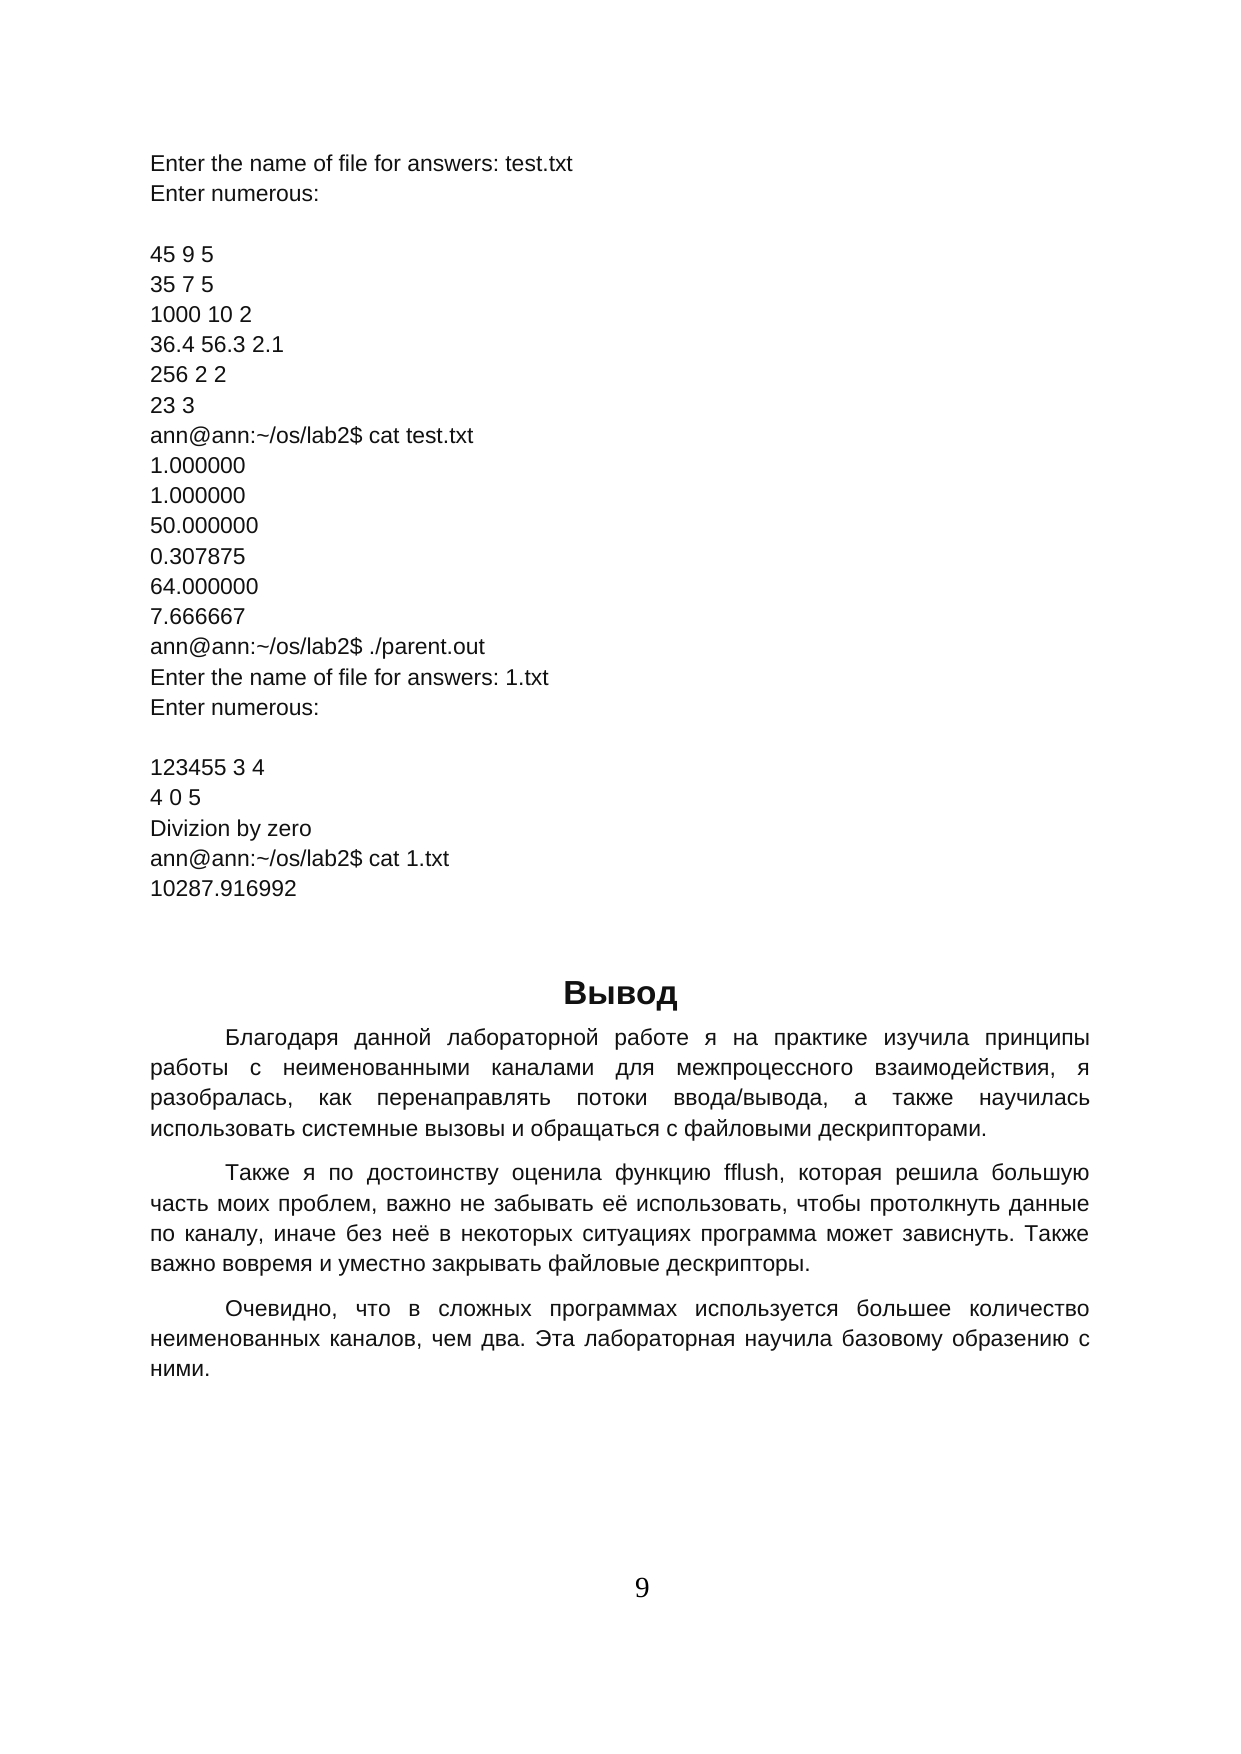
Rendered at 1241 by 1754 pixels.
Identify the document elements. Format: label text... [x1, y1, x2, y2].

text 4 0 5 [150, 784, 1091, 811]
text Enter numerous: [150, 180, 1091, 207]
text 45 9 5 [150, 241, 1091, 267]
text Enter the name of file for answers: 1.txt [150, 663, 1091, 690]
text ann@ann:~/os/lab2$ cat 1.txt [150, 845, 1091, 871]
text 35 7 5 [150, 271, 1091, 297]
text Enter numerous: [150, 694, 1091, 720]
text Divizion by zero [150, 814, 1091, 841]
text 1.000000 [150, 452, 1091, 478]
text 1.000000 [150, 482, 1091, 509]
text Очевидно, что в сложных программах используется большее количество неименованных каналов, чем два. Эта лабораторная научила базовому образению с ними. [150, 1295, 1091, 1381]
text 0.307875 [150, 543, 1091, 569]
text 10287.916992 [150, 875, 1091, 901]
text 7.666667 [150, 603, 1091, 629]
subtitle Вывод [150, 973, 1091, 1011]
text 64.000000 [150, 573, 1091, 599]
text Также я по достоинству оценила функцию fflush, которая решила большую часть моих проблем, важно не забывать её использовать, чтобы протолкнуть данные по каналу, иначе без неё в некоторых ситуациях программа может зависнуть. Также важно вовремя и уместно закрывать файловые дескрипторы. [150, 1159, 1091, 1276]
text ann@ann:~/os/lab2$ ./parent.out [150, 633, 1091, 660]
text 1000 10 2 [150, 301, 1091, 327]
text 123455 3 4 [150, 754, 1091, 781]
text Enter the name of file for answers: test.txt [150, 150, 1091, 176]
text Благодаря данной лабораторной работе я на практике изучила принципы работы с неименованными каналами для межпроцессного взаимодействия, я разобралась, как перенаправлять потоки ввода/вывода, а также научилась использовать системные вызовы и обращаться с файловыми дескрипторами. [150, 1024, 1091, 1141]
text ann@ann:~/os/lab2$ cat test.txt [150, 422, 1091, 448]
text 50.000000 [150, 512, 1091, 539]
text 256 2 2 [150, 361, 1091, 388]
text 36.4 56.3 2.1 [150, 331, 1091, 358]
text 23 3 [150, 392, 1091, 418]
